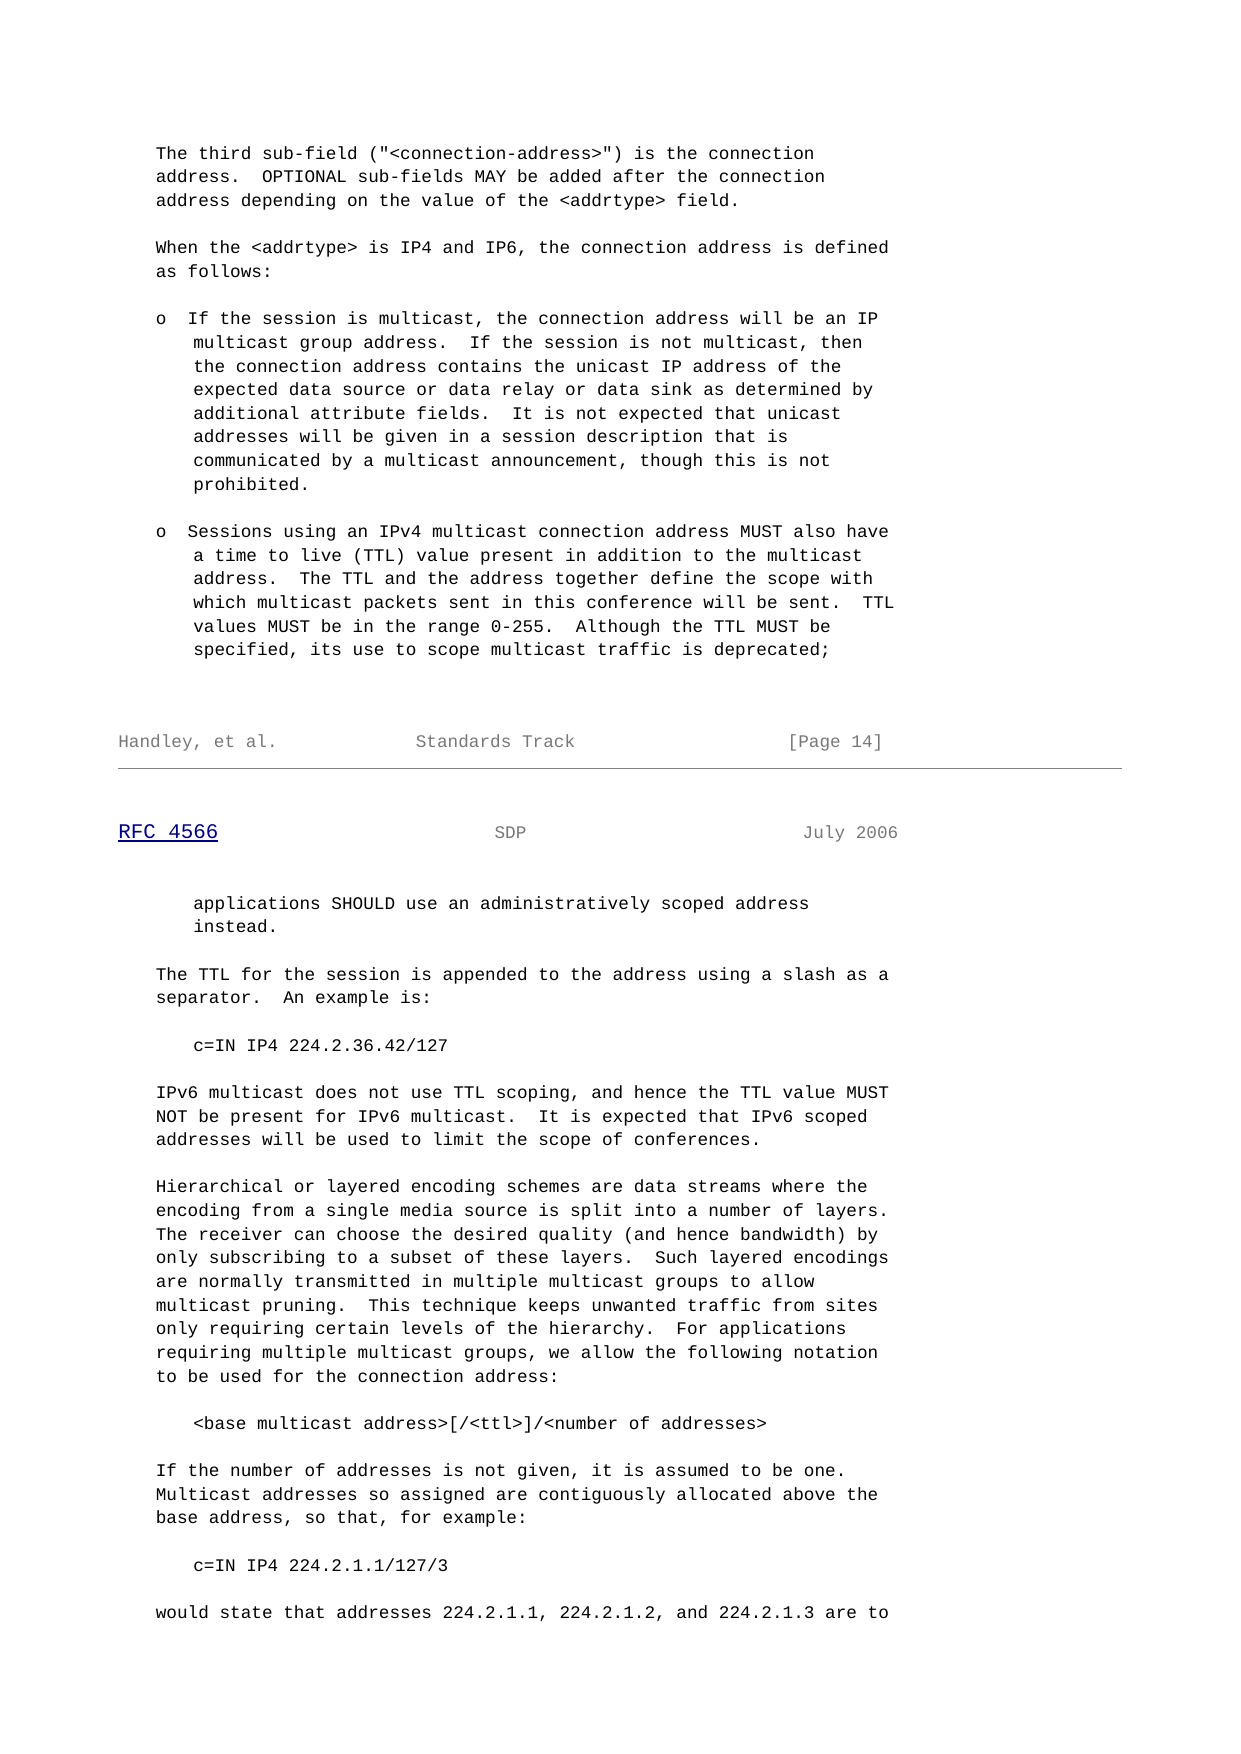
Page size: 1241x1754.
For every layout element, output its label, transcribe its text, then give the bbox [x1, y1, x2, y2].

text addresses will be given in a session description that is [118, 426, 1122, 449]
text c=IN IP4 224.2.1.1/127/3 [118, 1554, 1122, 1577]
text <base multicast address>[/<ttl>]/<number of addresses> [118, 1412, 1122, 1436]
text addresses will be used to limit the scope of conferences. [118, 1128, 1122, 1152]
text applications SHOULD use an administratively scoped address [118, 892, 1122, 915]
text base address, so that, for example: [118, 1507, 1122, 1530]
text values MUST be in the range 0-255. Although the TTL MUST be [118, 615, 1122, 638]
text would state that addresses 224.2.1.1, 224.2.1.2, and 224.2.1.3 are to [118, 1601, 1122, 1625]
text a time to live (TTL) value present in addition to the multicast [118, 544, 1122, 567]
text address depending on the value of the <addrtype> field. [118, 189, 1122, 213]
text address. The TTL and the address together define the scope with [118, 567, 1122, 591]
text The receiver can choose the desired quality (and hence bandwidth) by [118, 1223, 1122, 1246]
text specified, its use to scope multicast traffic is deprecated; [118, 638, 1122, 662]
text communicated by a multicast announcement, though this is not [118, 449, 1122, 473]
text instead. [118, 915, 1122, 939]
text to be used for the connection address: [118, 1365, 1122, 1388]
text only subscribing to a subset of these layers. Such layered encodings [118, 1246, 1122, 1270]
text only requiring certain levels of the hierarchy. For applications [118, 1317, 1122, 1341]
text RFC 4566 SDP July 2006 [118, 821, 1122, 844]
text additional attribute fields. It is not expected that unicast [118, 402, 1122, 426]
text If the number of addresses is not given, it is assumed to be one. [118, 1459, 1122, 1483]
text Multicast addresses so assigned are contiguously allocated above the [118, 1483, 1122, 1507]
text Hierarchical or layered encoding schemes are data streams where the [118, 1176, 1122, 1199]
text separator. An example is: [118, 986, 1122, 1010]
text NOT be present for IPv6 multicast. It is expected that IPv6 scoped [118, 1104, 1122, 1128]
text multicast group address. If the session is not multicast, then [118, 331, 1122, 354]
text are normally transmitted in multiple multicast groups to allow [118, 1270, 1122, 1294]
text encoding from a single media source is split into a number of layers. [118, 1199, 1122, 1223]
text o Sessions using an IPv4 multicast connection address MUST also have [118, 520, 1122, 544]
text the connection address contains the unicast IP address of the [118, 354, 1122, 378]
text o If the session is multicast, the connection address will be an IP [118, 307, 1122, 331]
text address. OPTIONAL sub-fields MAY be added after the connection [118, 165, 1122, 189]
text requiring multiple multicast groups, we allow the following notation [118, 1341, 1122, 1365]
text expected data source or data relay or data sink as determined by [118, 378, 1122, 402]
text which multicast packets sent in this conference will be sent. TTL [118, 591, 1122, 615]
text prohibited. [118, 473, 1122, 496]
text The TTL for the session is appended to the address using a slash as a [118, 963, 1122, 986]
text Handley, et al. Standards Track [Page 14] [118, 733, 1122, 753]
text IPv6 multicast does not use TTL scoping, and hence the TTL value MUST [118, 1081, 1122, 1104]
text as follows: [118, 260, 1122, 284]
text multicast pruning. This technique keeps unwanted traffic from sites [118, 1294, 1122, 1317]
text The third sub-field ("<connection-address>") is the connection [118, 142, 1122, 165]
text When the <addrtype> is IP4 and IP6, the connection address is defined [118, 236, 1122, 260]
text c=IN IP4 224.2.36.42/127 [118, 1034, 1122, 1057]
